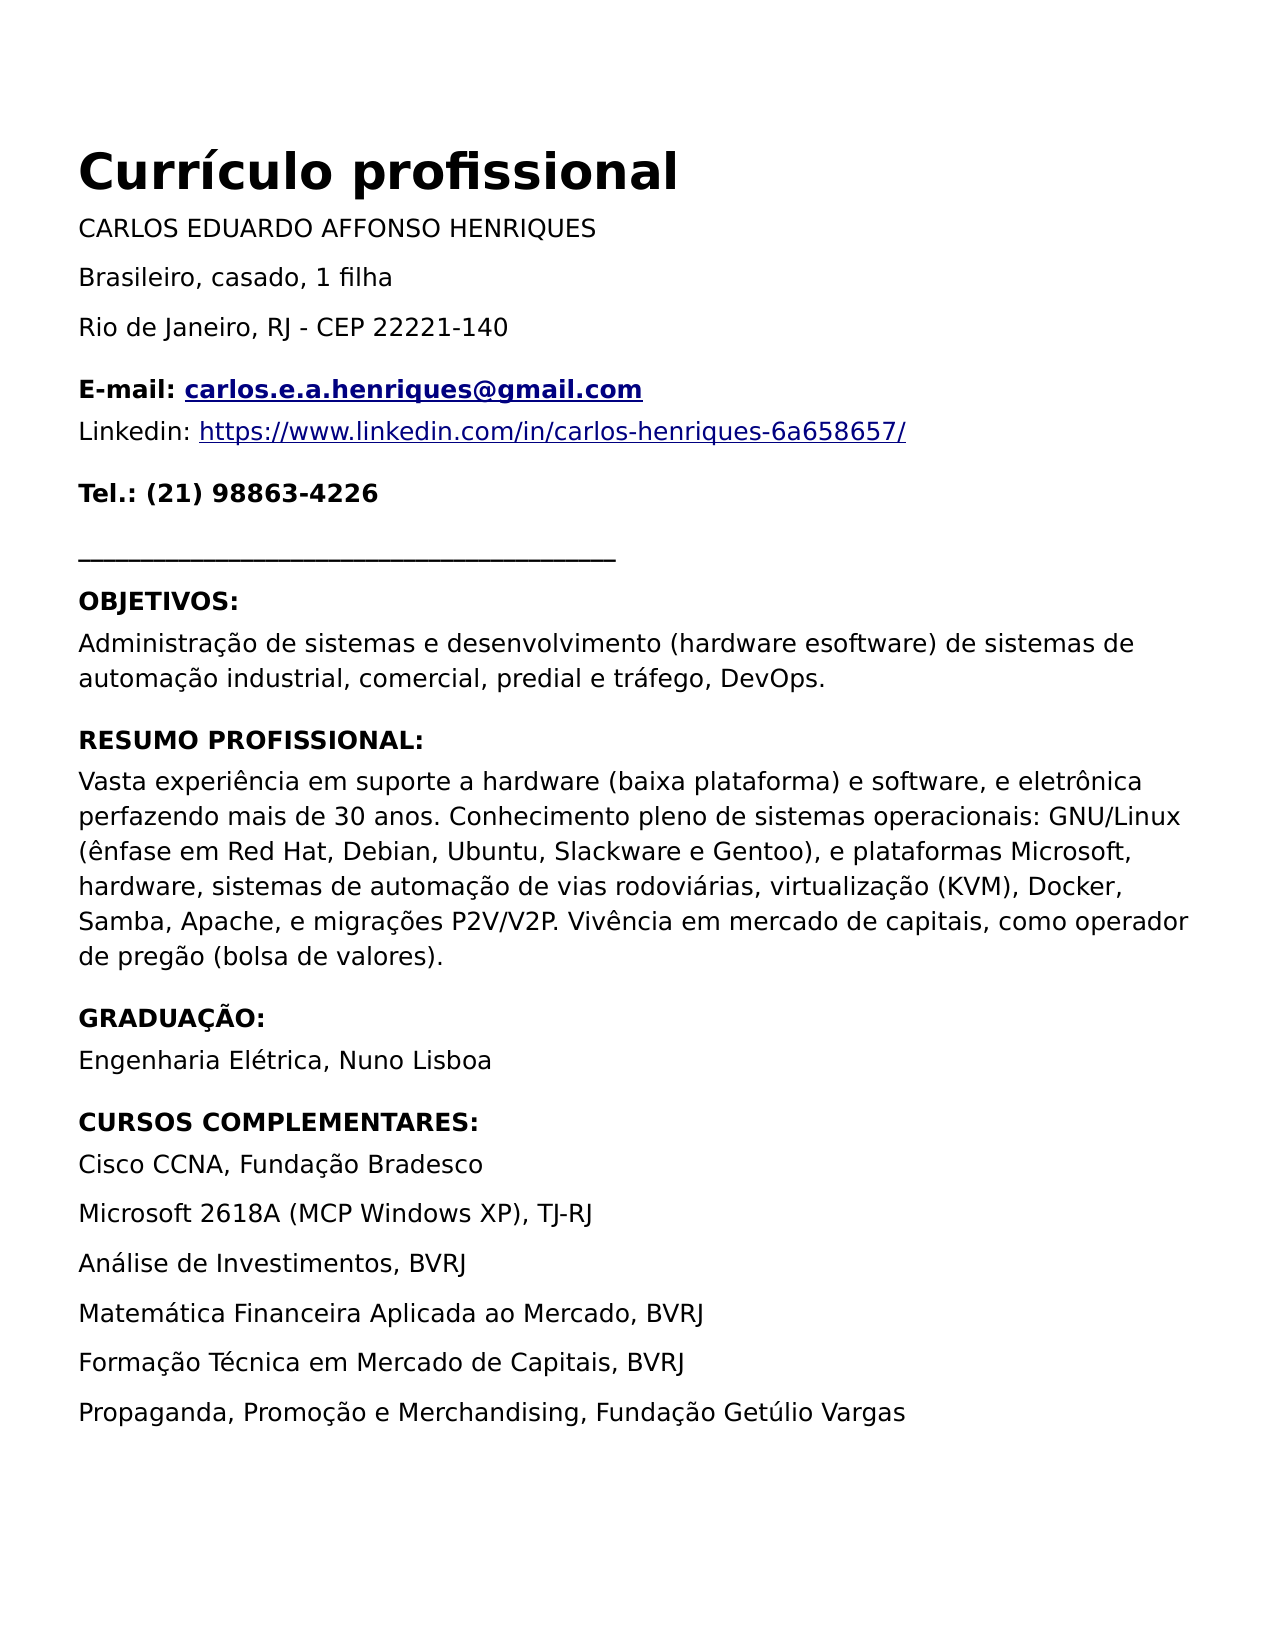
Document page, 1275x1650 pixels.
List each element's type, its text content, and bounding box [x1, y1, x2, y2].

text Brasileiro, casado, 1 filha [78, 263, 1213, 293]
text CARLOS EDUARDO AFFONSO HENRIQUES [78, 214, 1213, 243]
subtitle CURSOS COMPLEMENTARES: [78, 1108, 1213, 1138]
text Formação Técnica em Mercado de Capitais, BVRJ [78, 1348, 1213, 1378]
subtitle OBJETIVOS: [78, 587, 1213, 616]
subtitle Tel.: (21) 98863-4226 [78, 479, 1213, 508]
text Engenharia Elétrica, Nuno Lisboa [78, 1046, 1213, 1076]
subtitle RESUMO PROFISSIONAL: [78, 726, 1213, 755]
text Rio de Janeiro, RJ - CEP 22221-140 [78, 313, 1213, 342]
text Cisco CCNA, Fundação Bradesco [78, 1150, 1213, 1179]
text Matemática Financeira Aplicada ao Mercado, BVRJ [78, 1299, 1213, 1328]
subtitle GRADUAÇÃO: [78, 1005, 1213, 1034]
text Microsoft 2618A (MCP Windows XP), TJ-RJ [78, 1200, 1213, 1229]
subtitle E-mail: carlos.e.a.henriques@gmail.com [78, 375, 1213, 404]
text Administração de sistemas e desenvolvimento (hardware esoftware) de sistemas de automação industrial, comercial, predial e tráfego, DevOps. [78, 629, 1213, 693]
text Propaganda, Promoção e Merchandising, Fundação Getúlio Vargas [78, 1398, 1213, 1427]
text Vasta experiência em suporte a hardware (baixa plataforma) e software, e eletrônica perfazendo mais de 30 anos. Conhecimento pleno de sistemas operacionais: GNU/Linux (ênfase em Red Hat, Debian, Ubuntu, Slackware e Gentoo), e plataformas Microsoft, hardware, sistemas de automação de vias rodoviárias, virtualização (KVM), Docker, Samba, Apache, e migrações P2V/V2P. Vivência em mercado de capitais, como operador de pregão (bolsa de valores). [78, 768, 1213, 972]
subtitle ___________________________________________ [78, 533, 1213, 562]
text Linkedin: https://www.linkedin.com/in/carlos-henriques-6a658657/ [78, 417, 1213, 446]
text Análise de Investimentos, BVRJ [78, 1249, 1213, 1278]
subtitle Currículo profissional [78, 143, 1213, 201]
